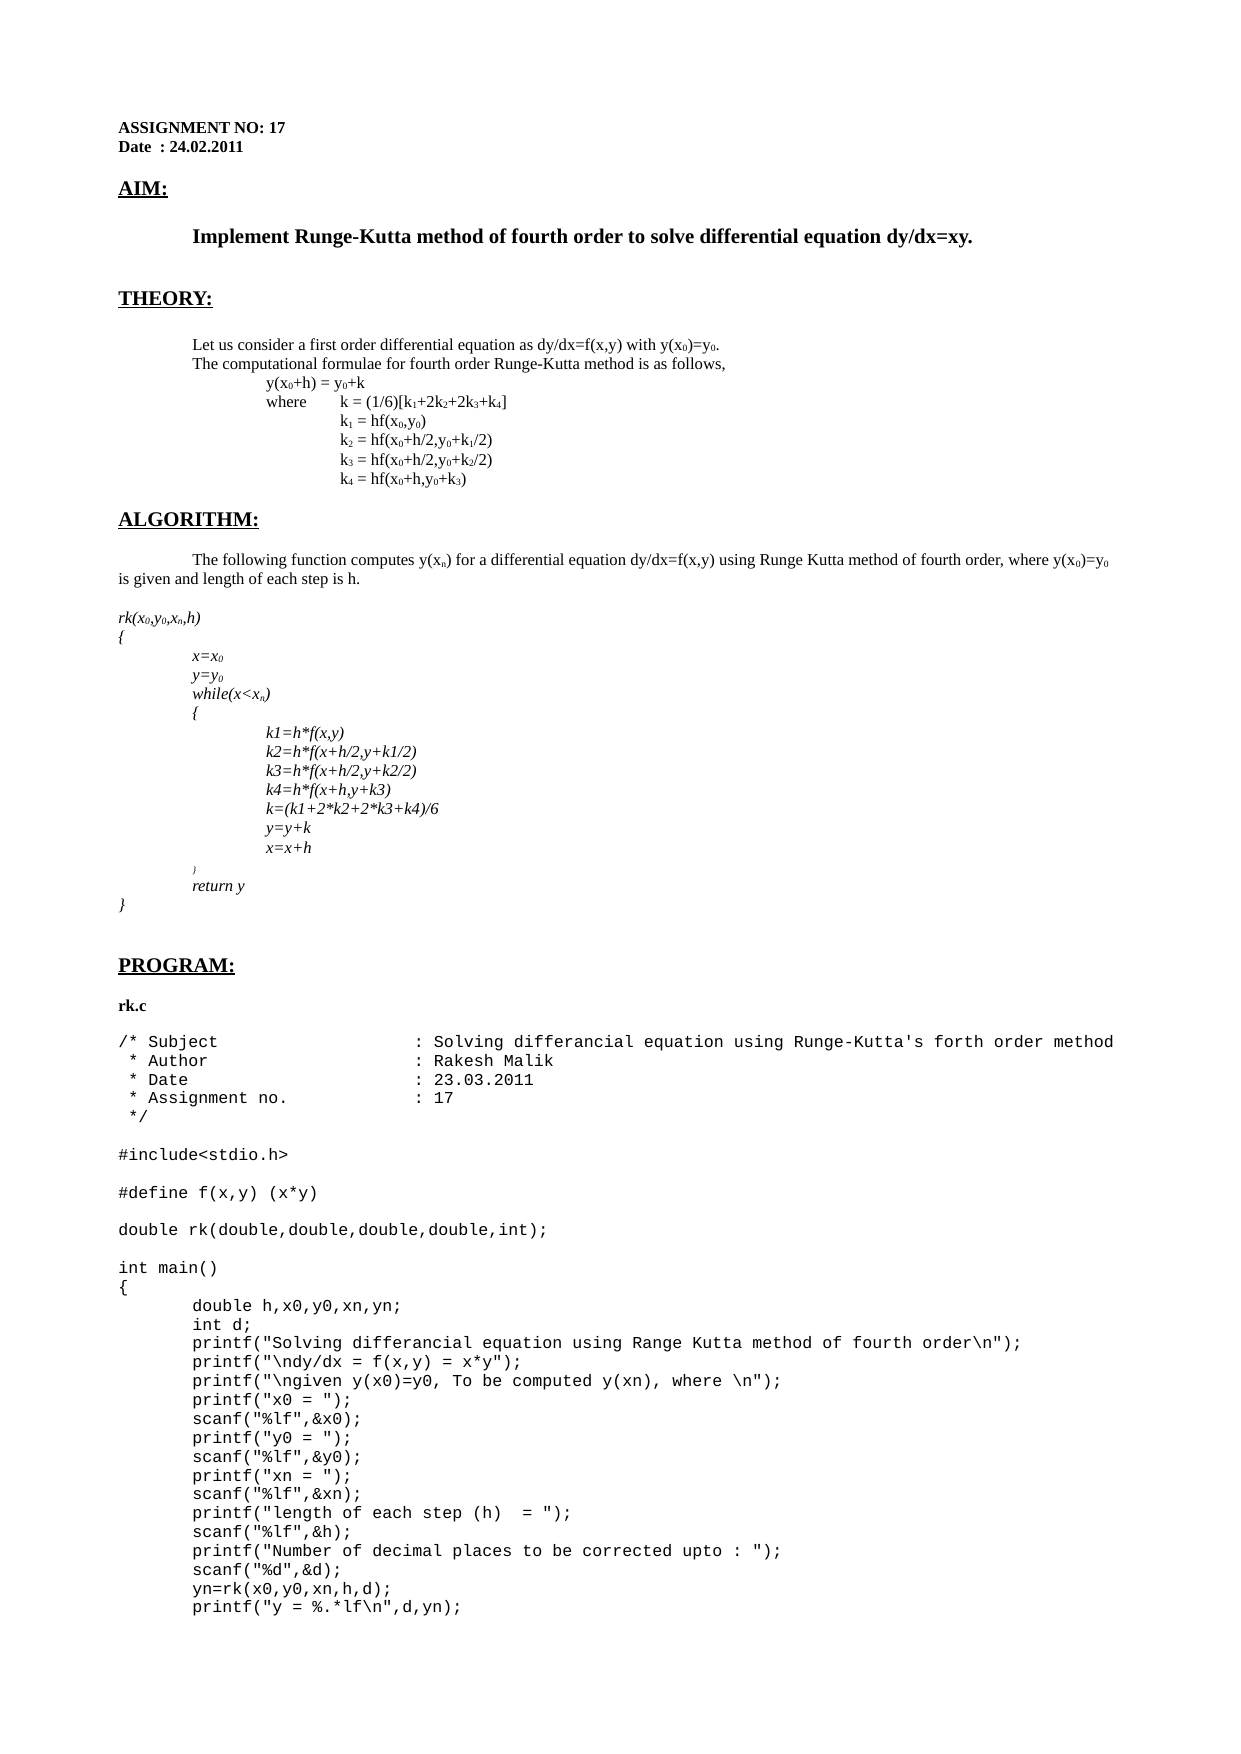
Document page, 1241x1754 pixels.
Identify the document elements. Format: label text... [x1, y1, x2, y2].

text printf("y0 = "); [118, 1429, 1122, 1448]
text yn=rk(x0,y0,xn,h,d); [118, 1580, 1122, 1599]
text x=x0 [118, 646, 1122, 665]
text * Date : 23.03.2011 [118, 1071, 1122, 1090]
text Implement Runge-Kutta method of fourth order to solve differential equation dy/dx=xy. [118, 224, 1122, 248]
text k3=h*f(x+h/2,y+k2/2) [118, 761, 1122, 780]
text k1=h*f(x,y) [118, 722, 1122, 742]
text AIM: [118, 176, 1122, 200]
text /* Subject : Solving differancial equation using Runge-Kutta's forth order method [118, 1033, 1122, 1052]
text * Author : Rakesh Malik [118, 1052, 1122, 1071]
text double rk(double,double,double,double,int); [118, 1222, 1122, 1241]
text THEORY: [118, 286, 1122, 310]
text PROGRAM: [118, 952, 1122, 977]
text while(x<xn) [118, 684, 1122, 703]
text printf("length of each step (h) = "); [118, 1505, 1122, 1524]
text { [118, 627, 1122, 646]
text The computational formulae for fourth order Runge-Kutta method is as follows, [118, 353, 1122, 373]
text scanf("%lf",&xn); [118, 1486, 1122, 1505]
text } [118, 857, 1122, 876]
text y=y0 [118, 665, 1122, 684]
text printf("Number of decimal places to be corrected upto : "); [118, 1542, 1122, 1561]
text printf("\ngiven y(x0)=y0, To be computed y(xn), where \n"); [118, 1373, 1122, 1392]
text int main() [118, 1260, 1122, 1278]
text rk(x0,y0,xn,h) [118, 607, 1122, 627]
text x=x+h [118, 837, 1122, 857]
text k4 = hf(x0+h,y0+k3) [118, 468, 1122, 488]
text k2 = hf(x0+h/2,y0+k1/2) [118, 430, 1122, 449]
text rk.c [118, 995, 1122, 1014]
text where k = (1/6)[k1+2k2+2k3+k4] [118, 392, 1122, 411]
text scanf("%lf",&h); [118, 1524, 1122, 1542]
text printf("Solving differancial equation using Range Kutta method of fourth order\n"); [118, 1335, 1122, 1354]
text k4=h*f(x+h,y+k3) [118, 780, 1122, 799]
text { [118, 703, 1122, 722]
text printf("xn = "); [118, 1467, 1122, 1486]
text #include<stdio.h> [118, 1147, 1122, 1165]
text * Assignment no. : 17 [118, 1090, 1122, 1109]
text k1 = hf(x0,y0) [118, 411, 1122, 430]
text k3 = hf(x0+h/2,y0+k2/2) [118, 449, 1122, 468]
text Date : 24.02.2011 [118, 137, 1122, 156]
text k2=h*f(x+h/2,y+k1/2) [118, 742, 1122, 761]
text y=y+k [118, 818, 1122, 837]
text return y [118, 876, 1122, 895]
text k=(k1+2*k2+2*k3+k4)/6 [118, 799, 1122, 818]
text y(x0+h) = y0+k [118, 373, 1122, 392]
text { [118, 1278, 1122, 1297]
text scanf("%lf",&y0); [118, 1448, 1122, 1467]
text ASSIGNMENT NO: 17 [118, 118, 1122, 137]
text printf("\ndy/dx = f(x,y) = x*y"); [118, 1354, 1122, 1373]
text } [118, 895, 1122, 914]
text int d; [118, 1316, 1122, 1335]
text #define f(x,y) (x*y) [118, 1184, 1122, 1203]
text printf("y = %.*lf\n",d,yn); [118, 1599, 1122, 1618]
text The following function computes y(xn) for a differential equation dy/dx=f(x,y) using Runge Kutta method of fourth order, where y(x0)=y0 is given and length of each step is h. [118, 550, 1122, 588]
text Let us consider a first order differential equation as dy/dx=f(x,y) with y(x0)=y0. [118, 334, 1122, 353]
text double h,x0,y0,xn,yn; [118, 1297, 1122, 1316]
text ALGORITHM: [118, 507, 1122, 531]
text printf("x0 = "); [118, 1392, 1122, 1411]
text scanf("%d",&d); [118, 1561, 1122, 1580]
text */ [118, 1109, 1122, 1128]
text scanf("%lf",&x0); [118, 1411, 1122, 1429]
